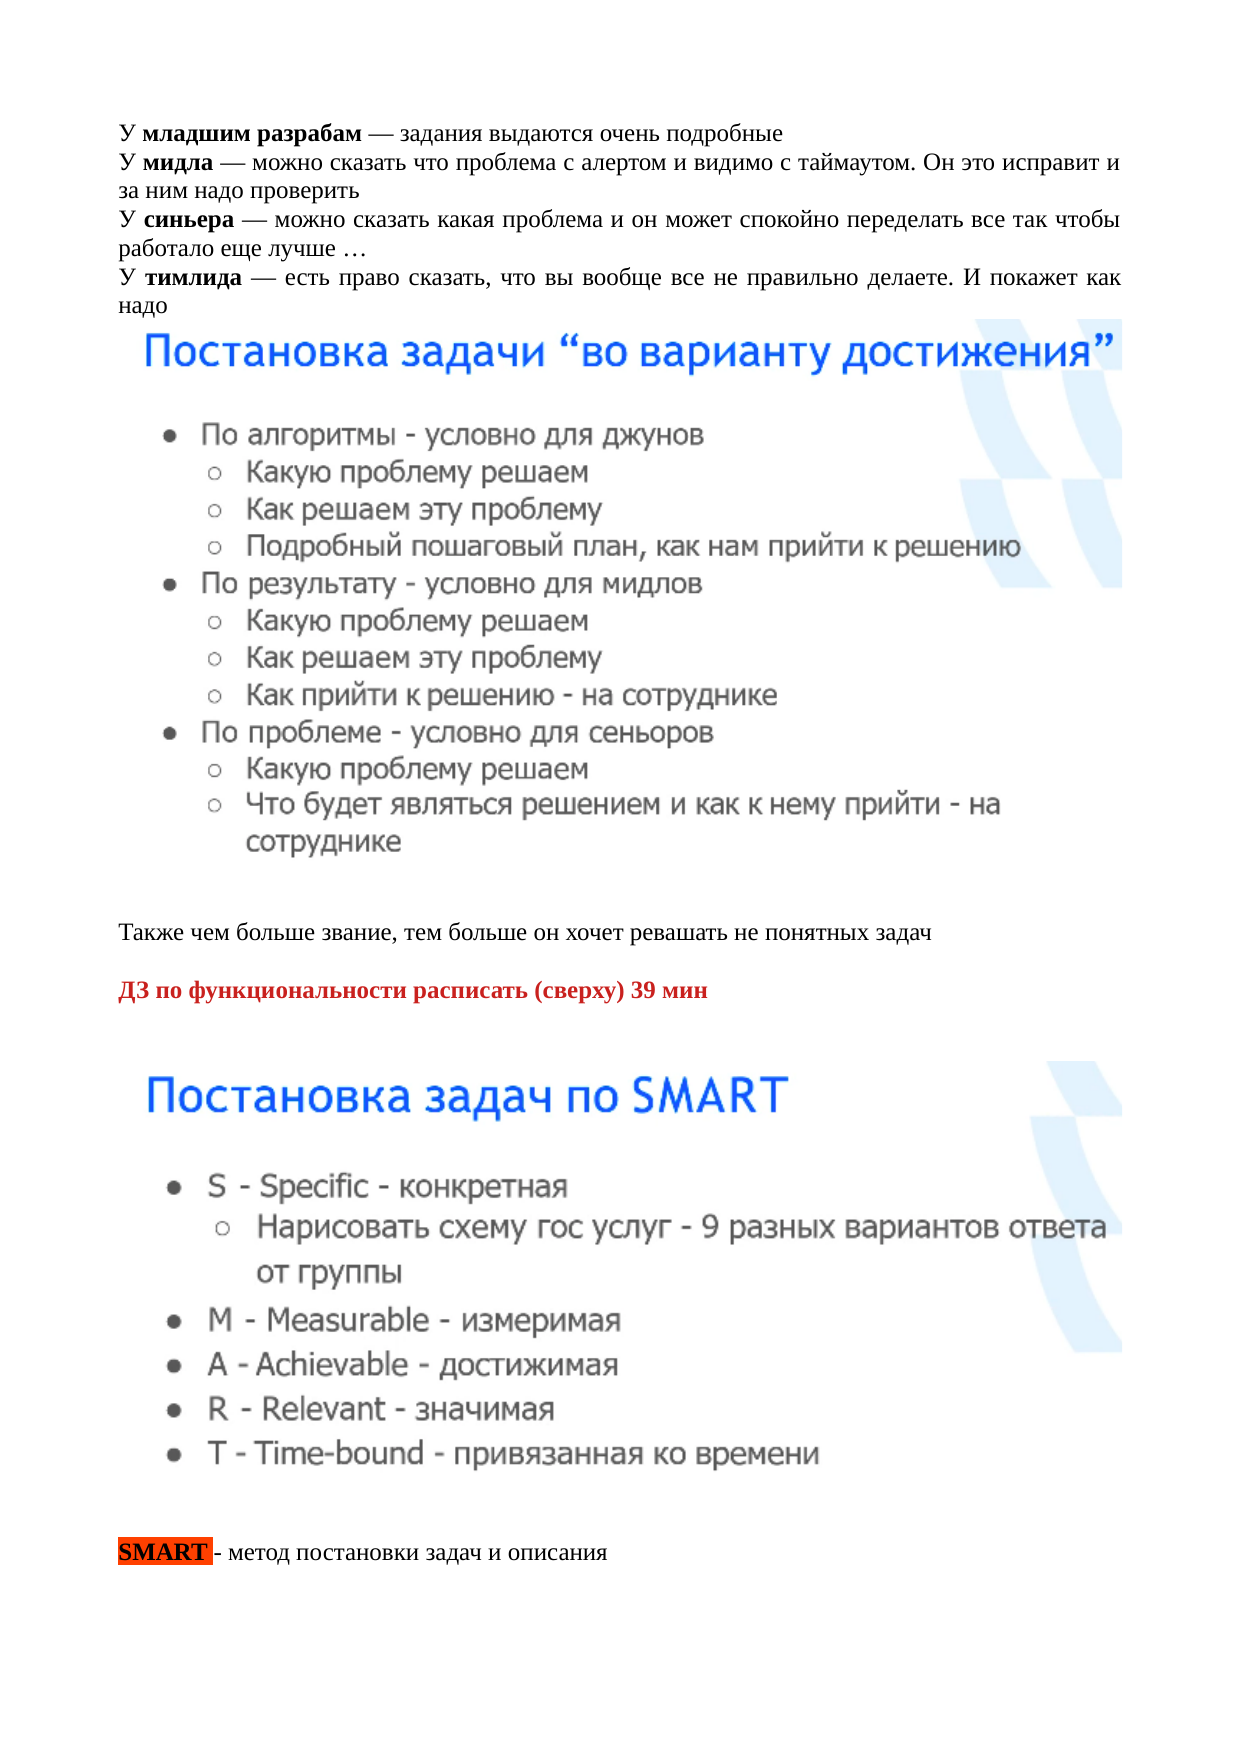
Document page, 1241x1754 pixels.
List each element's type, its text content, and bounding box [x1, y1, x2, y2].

picture [118, 319, 1123, 918]
text У мидла — можно сказать что проблема с алертом и видимо с таймаутом. Он это исправит и за ним надо проверить [118, 147, 1122, 204]
text У тимлида — есть право сказать, что вы вообще все не правильно делаете. И покажет как надо [118, 262, 1122, 319]
picture [118, 1061, 1123, 1480]
text ДЗ по функциональности расписать (сверху) 39 мин [118, 975, 1122, 1004]
text У синьера — можно сказать какая проблема и он может спокойно переделать все так чтобы работало еще лучше … [118, 204, 1122, 262]
text Также чем больше звание, тем больше он хочет ревашать не понятных задач [118, 918, 1122, 946]
text У младшим разрабам — задания выдаются очень подробные [118, 118, 1122, 147]
text SMART - метод постановки задач и описания [118, 1537, 1122, 1565]
